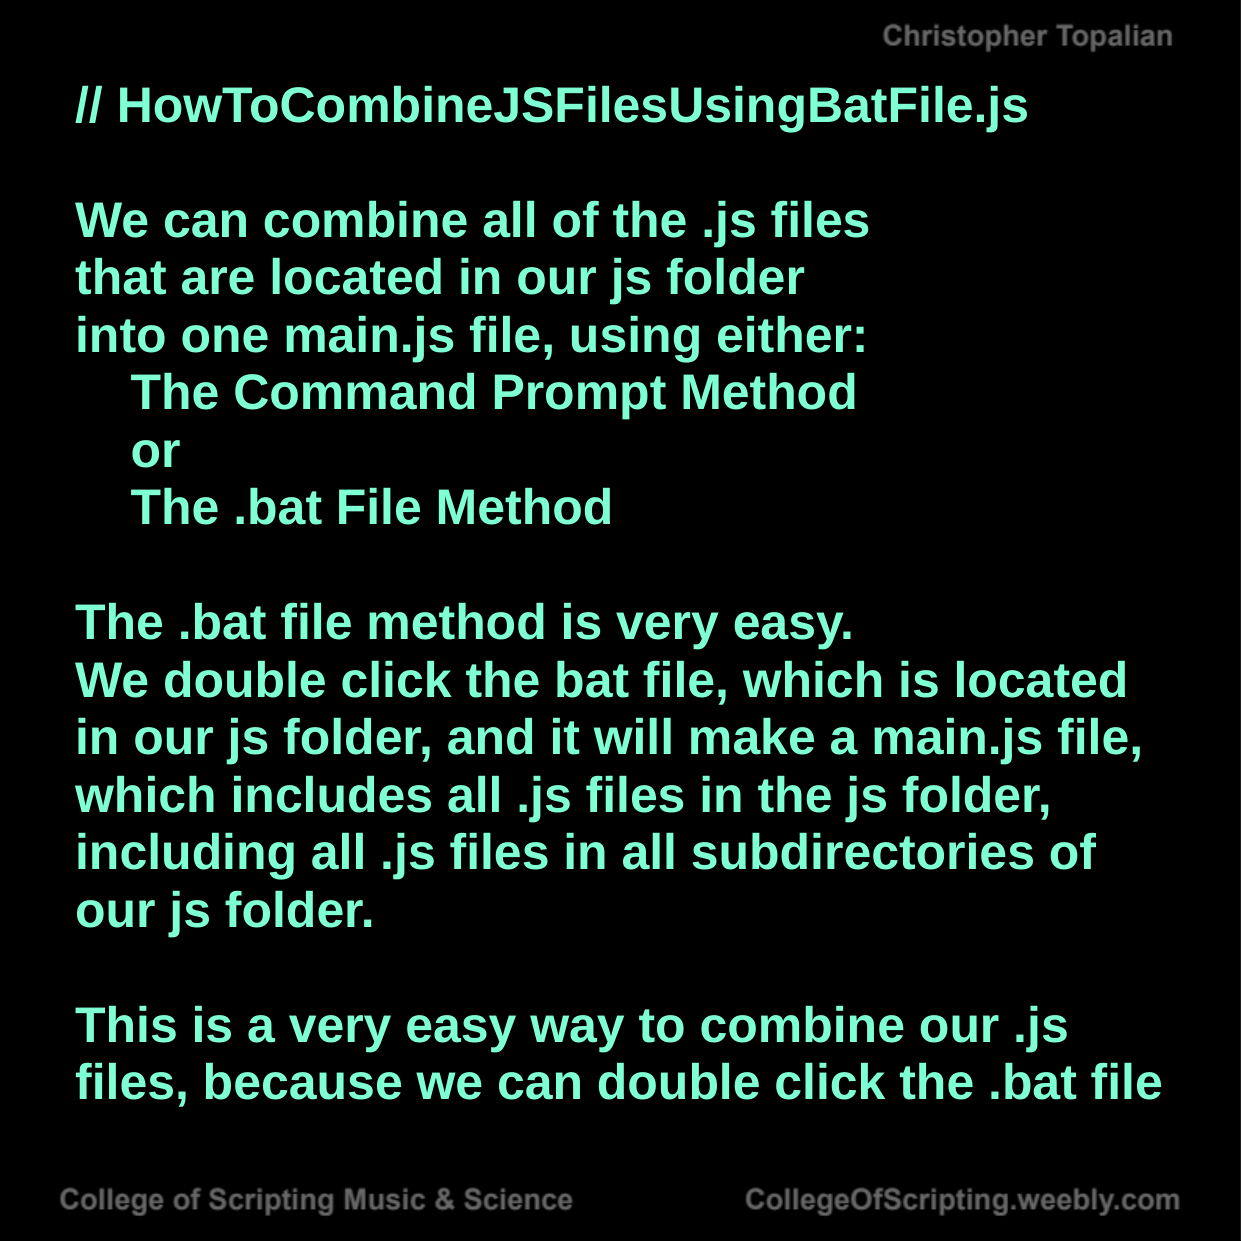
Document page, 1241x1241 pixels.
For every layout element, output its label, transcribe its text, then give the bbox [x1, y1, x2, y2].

text This is a very easy way to combine our .js files, because we can double click the .bat file [75, 995, 1166, 1110]
text into one main.js file, using either: [75, 305, 1166, 362]
text that are located in our js folder [75, 247, 1166, 305]
text The .bat file method is very easy. [75, 592, 1166, 650]
text We double click the bat file, which is located in our js folder, and it will make a main.js file, which includes all .js files in the js folder, including all .js files in all subdirectories of our js folder. [75, 650, 1166, 937]
text or [75, 420, 1166, 477]
text The .bat File Method [75, 477, 1166, 535]
text // HowToCombineJSFilesUsingBatFile.js [75, 75, 1166, 132]
text The Command Prompt Method [75, 362, 1166, 420]
text We can combine all of the .js files [75, 190, 1166, 247]
